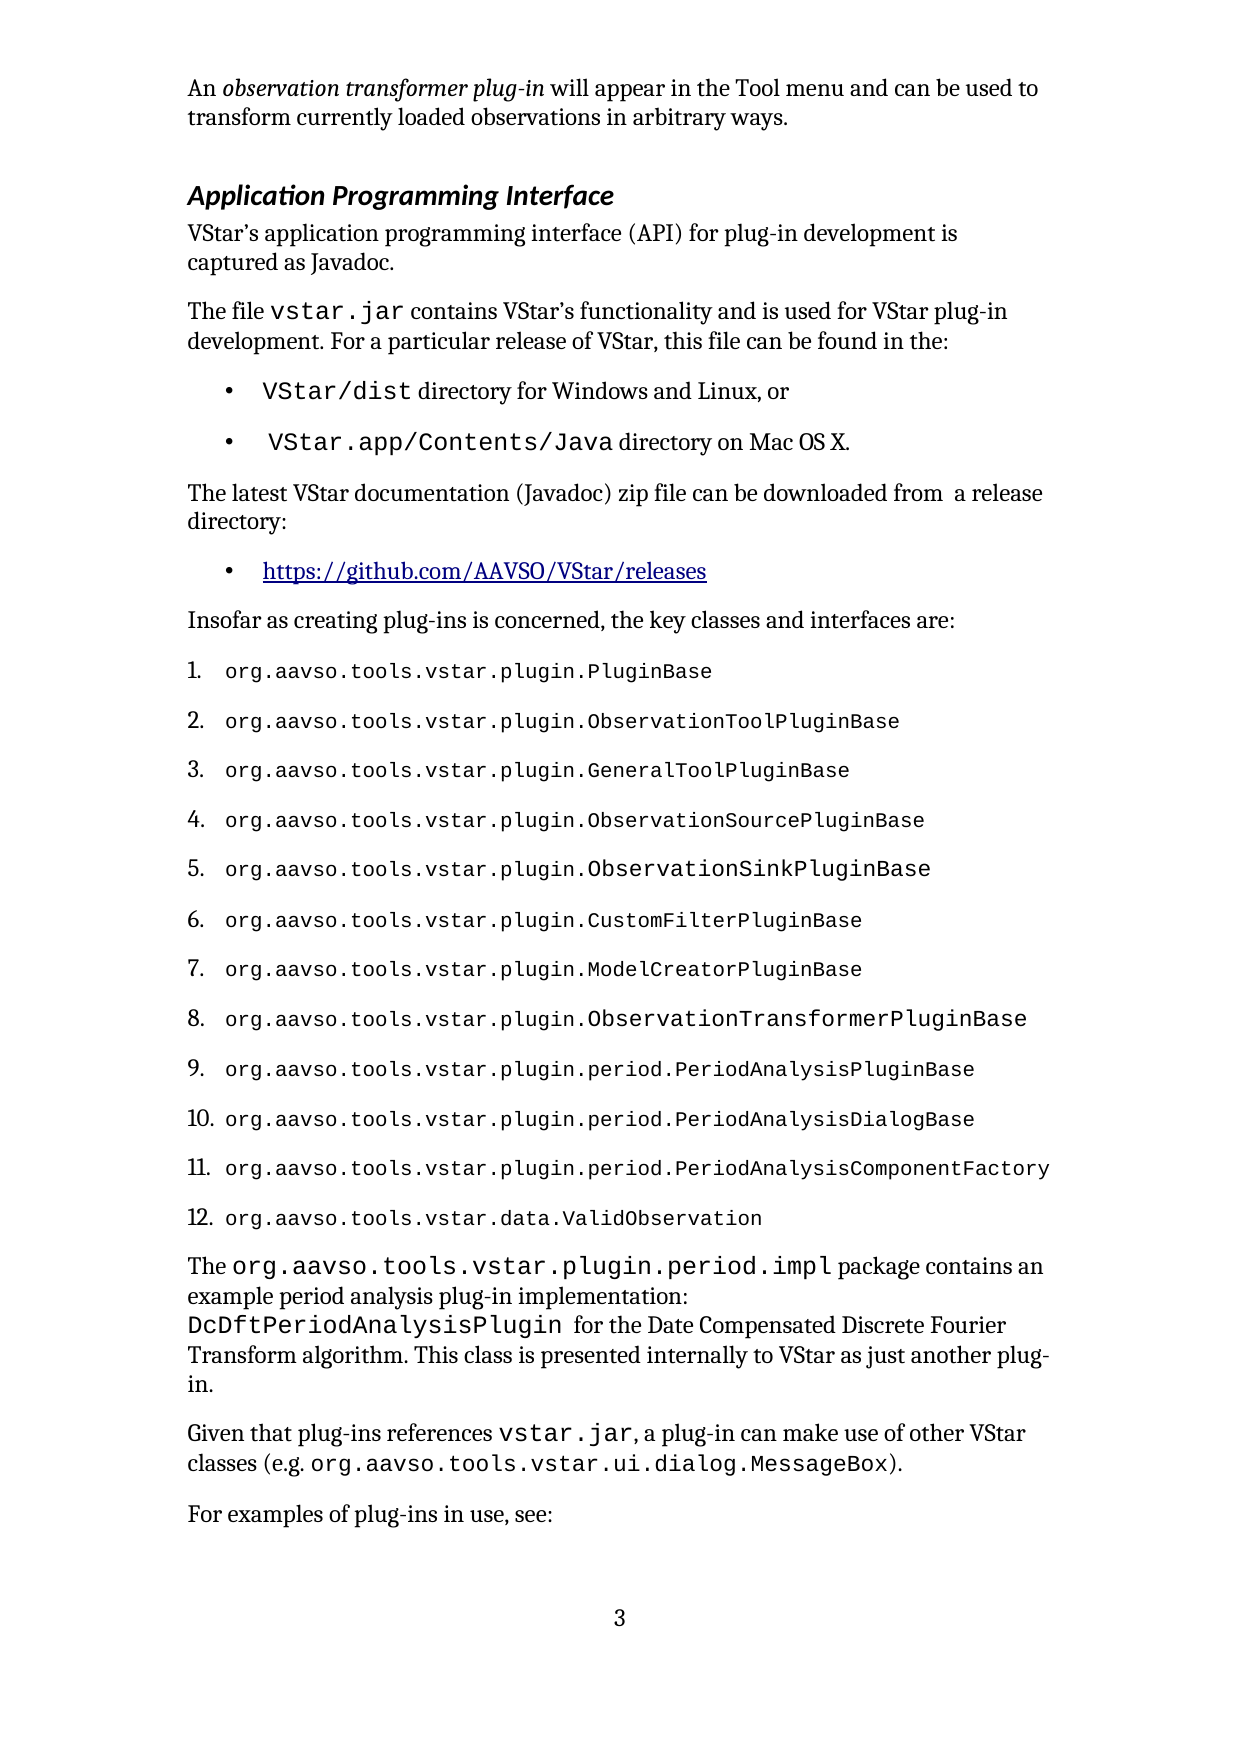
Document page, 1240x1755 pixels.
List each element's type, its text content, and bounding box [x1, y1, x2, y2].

text The org.aavso.tools.vstar.plugin.period.impl package contains an example period analysis plug-in implementation: DcDftPeriodAnalysisPlugin for the Date Compensated Discrete Fourier Transform algorithm. This class is presented internally to VStar as just another plug-in. [187, 1252, 1052, 1398]
list org.aavso.tools.vstar.plugin.ModelCreatorPluginBase [187, 954, 1052, 983]
list VStar.app/Contents/Java directory on Mac OS X. [225, 428, 1052, 458]
text Given that plug-ins references vstar.jar, a plug-in can make use of other VStar classes (e.g. org.aavso.tools.vstar.ui.dialog.MessageBox). [187, 1419, 1052, 1479]
text For examples of plug-ins in use, see: [187, 1499, 1052, 1528]
subtitle Application Programming Interface [187, 177, 1052, 213]
list https://github.com/AAVSO/VStar/releases [225, 557, 1052, 586]
list org.aavso.tools.vstar.plugin.ObservationToolPluginBase [187, 706, 1052, 734]
list org.aavso.tools.vstar.plugin.CustomFilterPluginBase [187, 904, 1052, 933]
list org.aavso.tools.vstar.plugin.ObservationTransformerPluginBase [187, 1004, 1052, 1033]
list org.aavso.tools.vstar.plugin.period.PeriodAnalysisDialogBase [187, 1103, 1052, 1132]
text The latest VStar documentation (Javadoc) zip file can be downloaded from a release directory: [187, 478, 1052, 536]
text VStar’s application programming interface (API) for plug-in development is captured as Javadoc. [187, 219, 1052, 276]
list org.aavso.tools.vstar.plugin.GeneralToolPluginBase [187, 755, 1052, 784]
list org.aavso.tools.vstar.data.ValidObservation [187, 1203, 1052, 1231]
text Insofar as creating plug-ins is concerned, the key classes and interfaces are: [187, 606, 1052, 635]
list org.aavso.tools.vstar.plugin.period.PeriodAnalysisPluginBase [187, 1054, 1052, 1083]
list VStar/dist directory for Windows and Linux, or [225, 377, 1052, 407]
text An observation transformer plug-in will appear in the Tool menu and can be used to transform currently loaded observations in arbitrary ways. [187, 74, 1052, 131]
list org.aavso.tools.vstar.plugin.PluginBase [187, 656, 1052, 685]
list org.aavso.tools.vstar.plugin.ObservationSinkPluginBase [187, 854, 1052, 884]
text The file vstar.jar contains VStar’s functionality and is used for VStar plug-in development. For a particular release of VStar, this file can be found in the: [187, 297, 1052, 356]
list org.aavso.tools.vstar.plugin.ObservationSourcePluginBase [187, 805, 1052, 833]
list org.aavso.tools.vstar.plugin.period.PeriodAnalysisComponentFactory [187, 1153, 1052, 1182]
